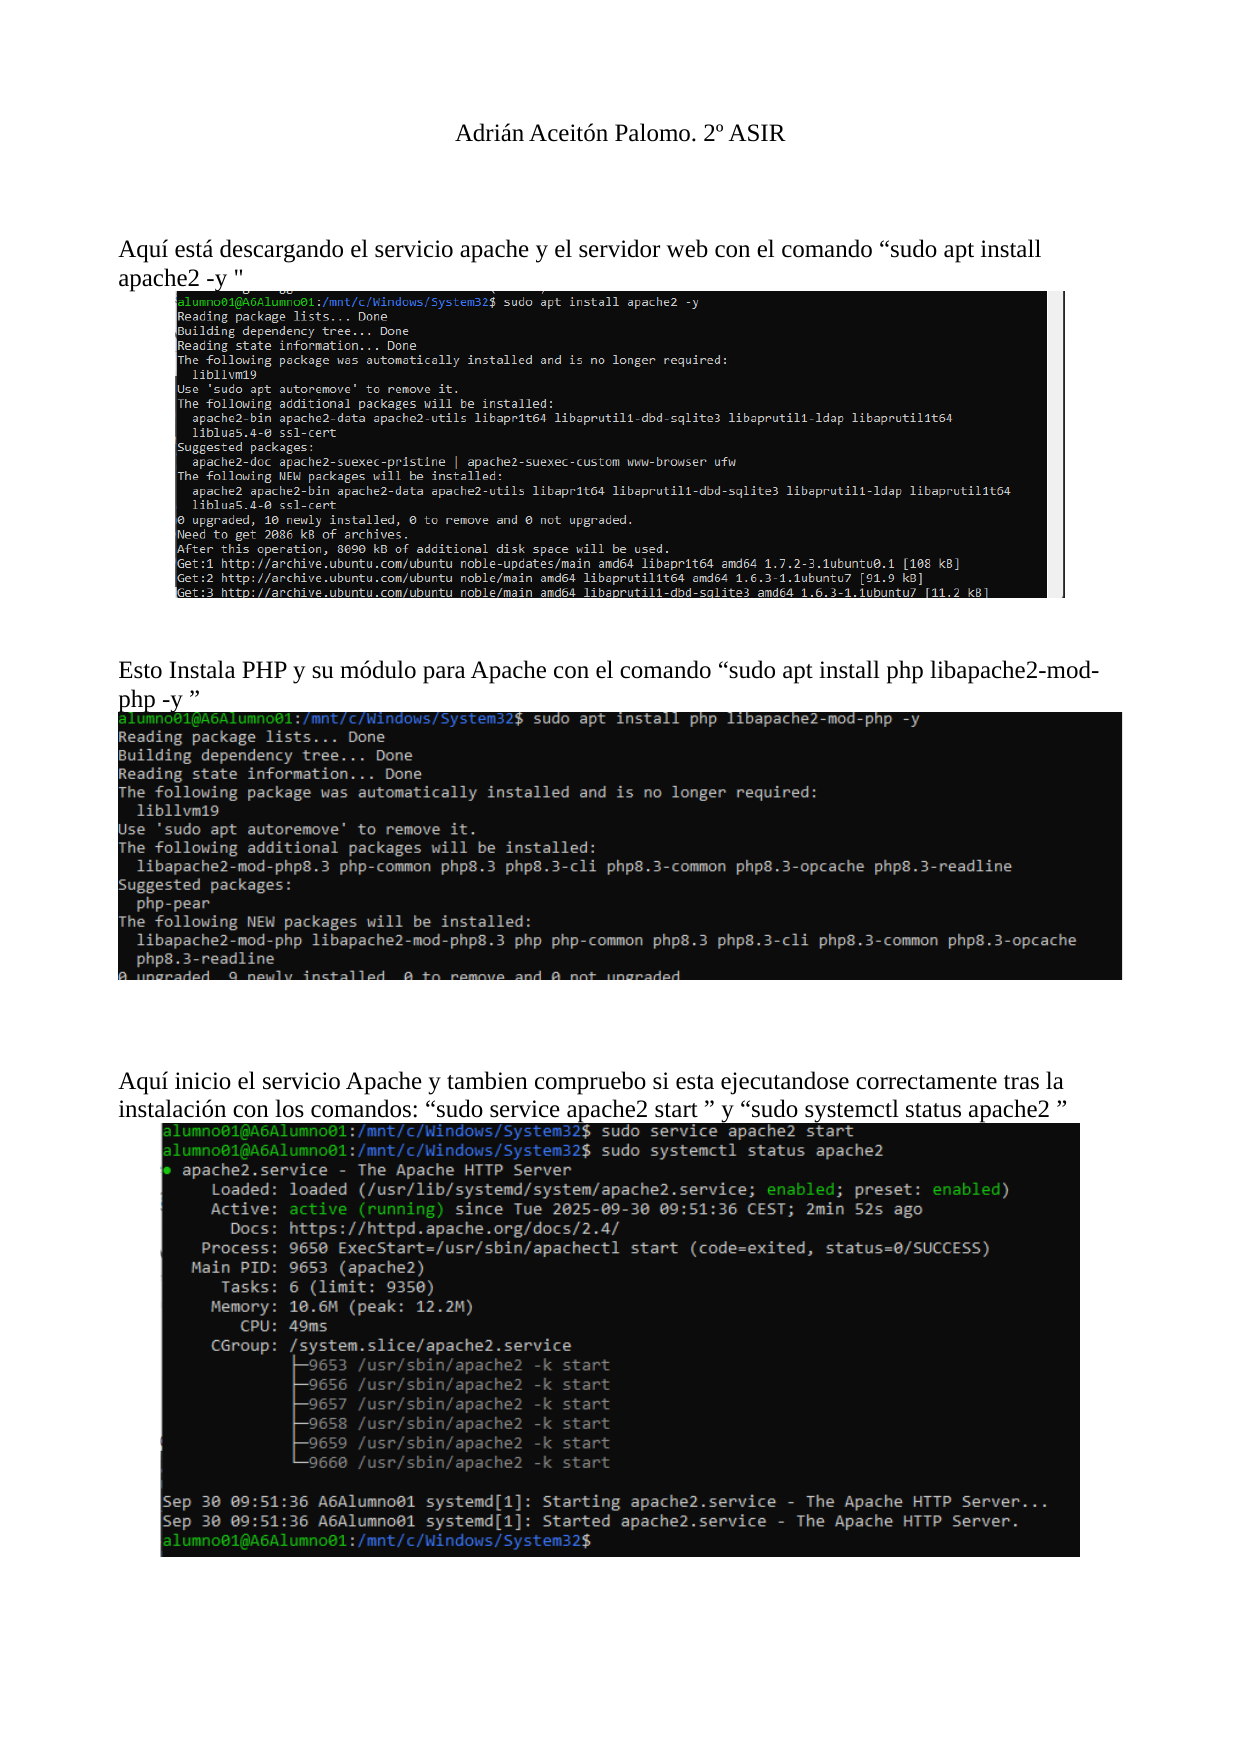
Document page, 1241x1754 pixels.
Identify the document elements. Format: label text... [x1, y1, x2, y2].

picture [160, 1123, 1080, 1557]
picture [175, 291, 1065, 598]
text Aquí está descargando el servicio apache y el servidor web con el comando “sudo apt install apache2 -y " [118, 234, 1122, 291]
picture [118, 712, 1123, 980]
text Esto Instala PHP y su módulo para Apache con el comando “sudo apt install php libapache2-mod-php -y ” [118, 655, 1122, 712]
text Aquí inicio el servicio Apache y tambien compruebo si esta ejecutandose correctamente tras la instalación con los comandos: “sudo service apache2 start ” y “sudo systemctl status apache2 ” [118, 1066, 1122, 1123]
